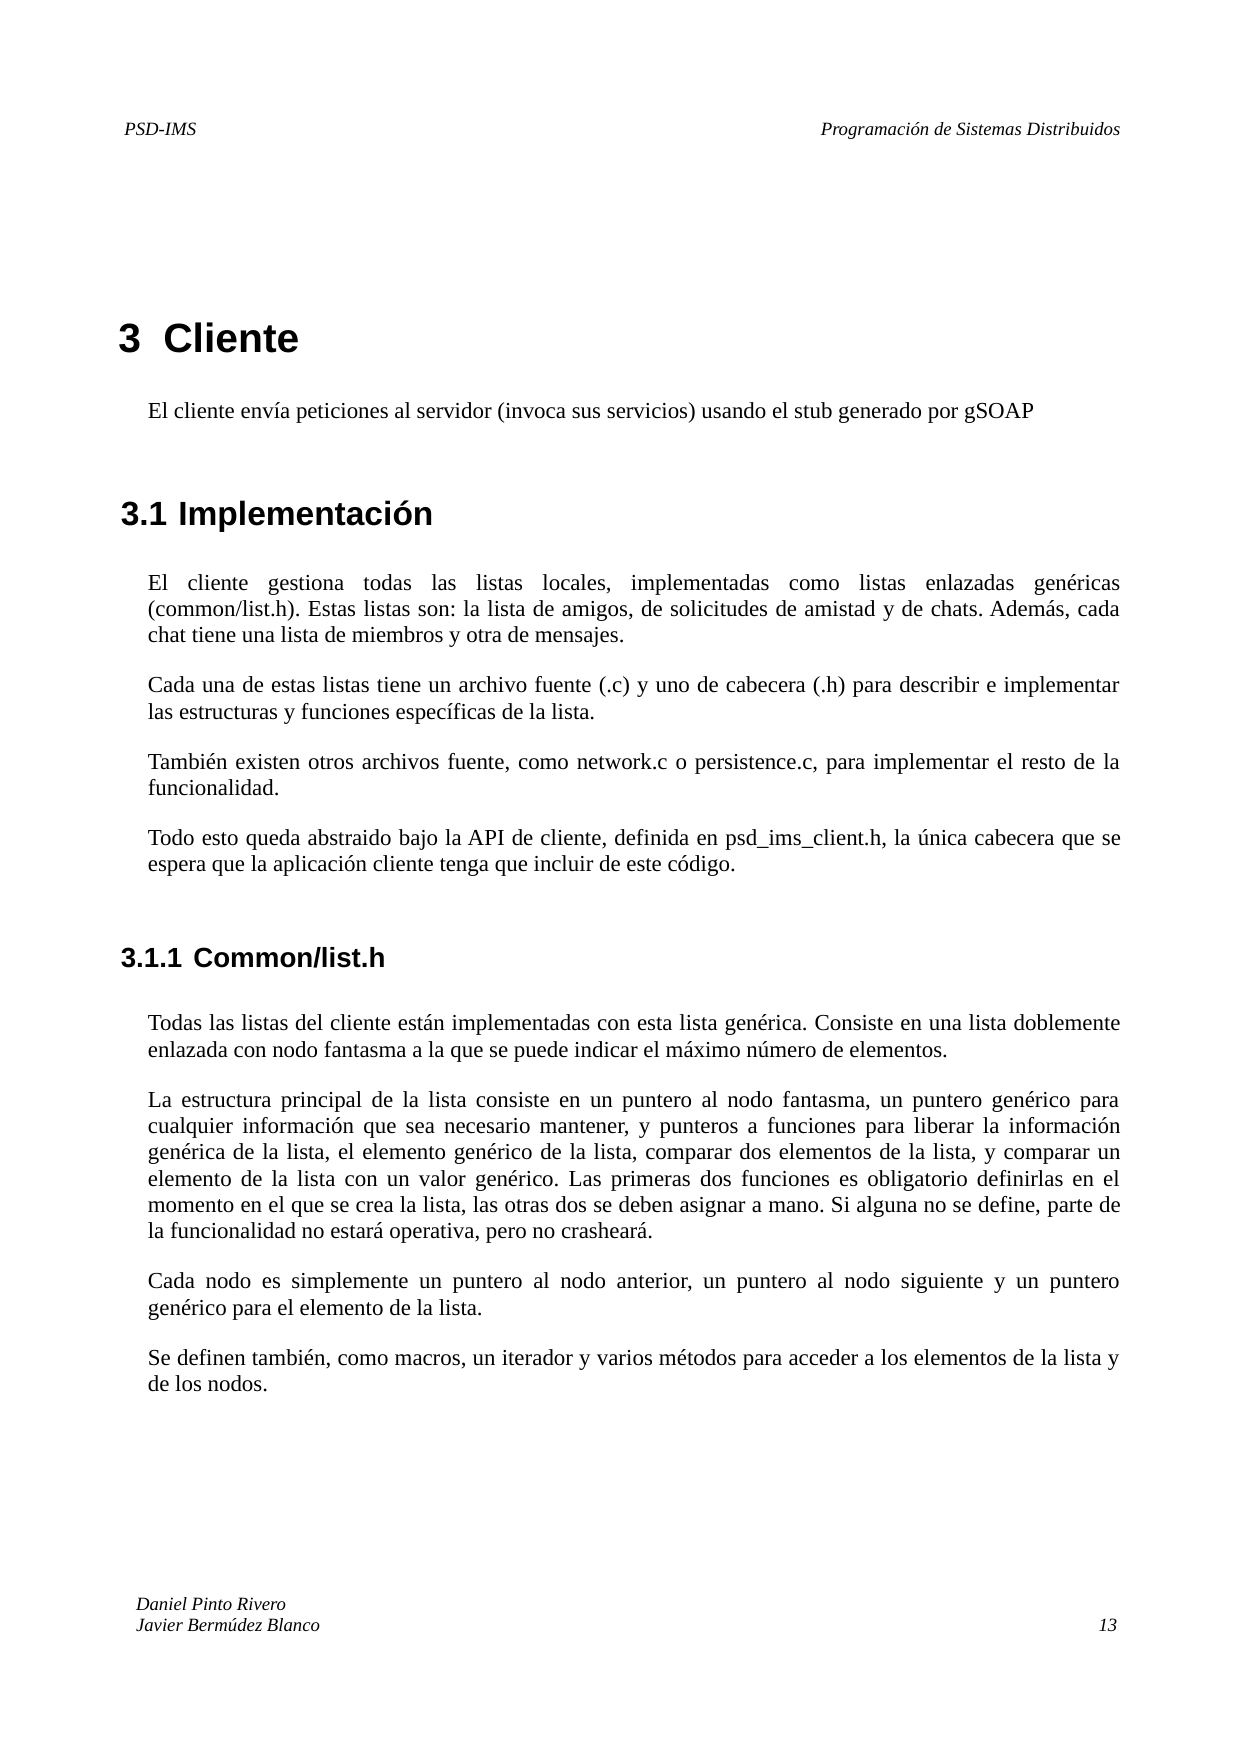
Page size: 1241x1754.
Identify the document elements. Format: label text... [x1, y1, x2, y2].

text Todo esto queda abstraido bajo la API de cliente, definida en psd_ims_client.h, la única cabecera que se espera que la aplicación cliente tenga que incluir de este código. [148, 824, 1122, 877]
text El cliente envía peticiones al servidor (invoca sus servicios) usando el stub generado por gSOAP [148, 397, 1122, 423]
text Cada una de estas listas tiene un archivo fuente (.c) y uno de cabecera (.h) para describir e implementar las estructuras y funciones específicas de la lista. [148, 671, 1122, 724]
subtitle Common/list.h [121, 941, 1122, 973]
text El cliente gestiona todas las listas locales, implementadas como listas enlazadas genéricas (common/list.h). Estas listas son: la lista de amigos, de solicitudes de amistad y de chats. Además, cada chat tiene una lista de miembros y otra de mensajes. [148, 569, 1122, 648]
text Se definen también, como macros, un iterador y varios métodos para acceder a los elementos de la lista y de los nodos. [148, 1344, 1122, 1397]
subtitle Implementación [121, 494, 1122, 532]
subtitle Cliente [118, 314, 1122, 361]
text Todas las listas del cliente están implementadas con esta lista genérica. Consiste en una lista doblemente enlazada con nodo fantasma a la que se puede indicar el máximo número de elementos. [148, 1009, 1122, 1062]
text Cada nodo es simplemente un puntero al nodo anterior, un puntero al nodo siguiente y un puntero genérico para el elemento de la lista. [148, 1267, 1122, 1320]
text La estructura principal de la lista consiste en un puntero al nodo fantasma, un puntero genérico para cualquier información que sea necesario mantener, y punteros a funciones para liberar la información genérica de la lista, el elemento genérico de la lista, comparar dos elementos de la lista, y comparar un elemento de la lista con un valor genérico. Las primeras dos funciones es obligatorio definirlas en el momento en el que se crea la lista, las otras dos se deben asignar a mano. Si alguna no se define, parte de la funcionalidad no estará operativa, pero no crasheará. [148, 1086, 1122, 1244]
text También existen otros archivos fuente, como network.c o persistence.c, para implementar el resto de la funcionalidad. [148, 748, 1122, 800]
